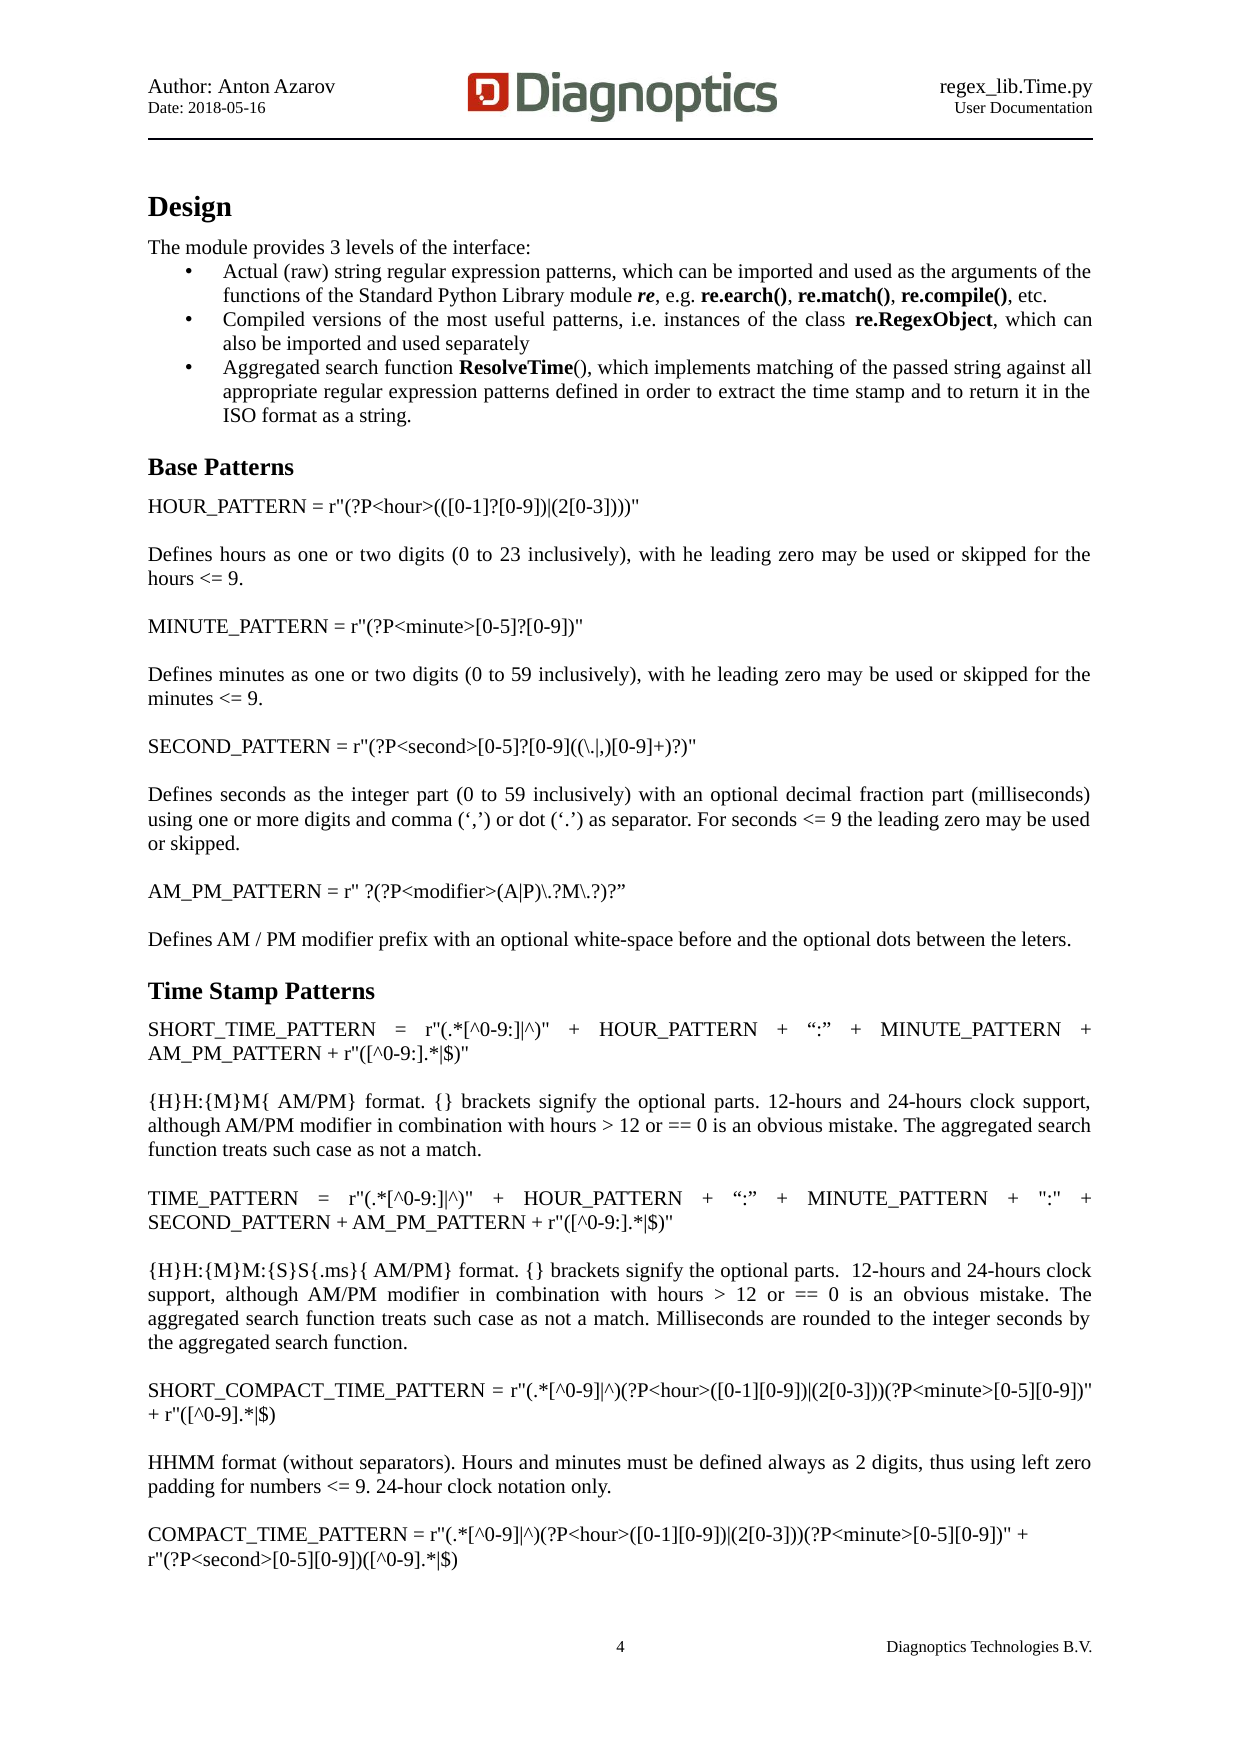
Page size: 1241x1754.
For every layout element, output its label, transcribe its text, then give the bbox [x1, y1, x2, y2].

list Actual (raw) string regular expression patterns, which can be imported and used as the arguments of the functions of the Standard Python Library module re, e.g. re.earch(), re.match(), re.compile(), etc. [185, 259, 1093, 307]
list Compiled versions of the most useful patterns, i.e. instances of the class re.RegexObject, which can also be imported and used separately [185, 307, 1093, 355]
text The module provides 3 levels of the interface: [148, 235, 1093, 259]
text {H}H:{M}M:{S}S{.ms}{ AM/PM} format. {} brackets signify the optional parts. 12-hours and 24-hours clock support, although AM/PM modifier in combination with hours > 12 or == 0 is an obvious mistake. The aggregated search function treats such case as not a match. Milliseconds are rounded to the integer seconds by the aggregated search function. [148, 1258, 1093, 1354]
text r"(?P<second>[0-5][0-9])([^0-9].*|$) [148, 1546, 1093, 1571]
text Defines minutes as one or two digits (0 to 59 inclusively), with he leading zero may be used or skipped for the minutes <= 9. [148, 662, 1093, 710]
text Defines seconds as the integer part (0 to 59 inclusively) with an optional decimal fraction part (milliseconds) using one or more digits and comma (‘,’) or dot (‘.’) as separator. For seconds <= 9 the leading zero may be used or skipped. [148, 782, 1093, 854]
subtitle Time Stamp Patterns [148, 976, 1093, 1004]
picture [467, 72, 777, 122]
text {H}H:{M}M{ AM/PM} format. {} brackets signify the optional parts. 12-hours and 24-hours clock support, although AM/PM modifier in combination with hours > 12 or == 0 is an obvious mistake. The aggregated search function treats such case as not a match. [148, 1089, 1093, 1161]
text COMPACT_TIME_PATTERN = r"(.*[^0-9]|^)(?P<hour>([0-1][0-9])|(2[0-3]))(?P<minute>[0-5][0-9])" + [148, 1522, 1093, 1546]
text HHMM format (without separators). Hours and minutes must be defined always as 2 digits, thus using left zero padding for numbers <= 9. 24-hour clock notation only. [148, 1450, 1093, 1498]
text SECOND_PATTERN = r"(?P<second>[0-5]?[0-9]((\.|,)[0-9]+)?)" [148, 734, 1093, 758]
text Defines AM / PM modifier prefix with an optional white-space before and the optional dots between the leters. [148, 927, 1093, 951]
list Aggregated search function ResolveTime(), which implements matching of the passed string against all appropriate regular expression patterns defined in order to extract the time stamp and to return it in the ISO format as a string. [185, 355, 1093, 427]
text TIME_PATTERN = r"(.*[^0-9:]|^)" + HOUR_PATTERN + “:” + MINUTE_PATTERN + ":" + SECOND_PATTERN + AM_PM_PATTERN + r"([^0-9:].*|$)" [148, 1186, 1093, 1234]
subtitle Design [148, 189, 1093, 222]
text AM_PM_PATTERN = r" ?(?P<modifier>(A|P)\.?M\.?)?” [148, 879, 1093, 903]
text SHORT_COMPACT_TIME_PATTERN = r"(.*[^0-9]|^)(?P<hour>([0-1][0-9])|(2[0-3]))(?P<minute>[0-5][0-9])" + r"([^0-9].*|$) [148, 1378, 1093, 1426]
text MINUTE_PATTERN = r"(?P<minute>[0-5]?[0-9])" [148, 614, 1093, 638]
text SHORT_TIME_PATTERN = r"(.*[^0-9:]|^)" + HOUR_PATTERN + “:” + MINUTE_PATTERN + AM_PM_PATTERN + r"([^0-9:].*|$)" [148, 1017, 1093, 1065]
subtitle Base Patterns [148, 452, 1093, 481]
text HOUR_PATTERN = r"(?P<hour>(([0-1]?[0-9])|(2[0-3])))" [148, 494, 1093, 518]
text Defines hours as one or two digits (0 to 23 inclusively), with he leading zero may be used or skipped for the hours <= 9. [148, 542, 1093, 590]
